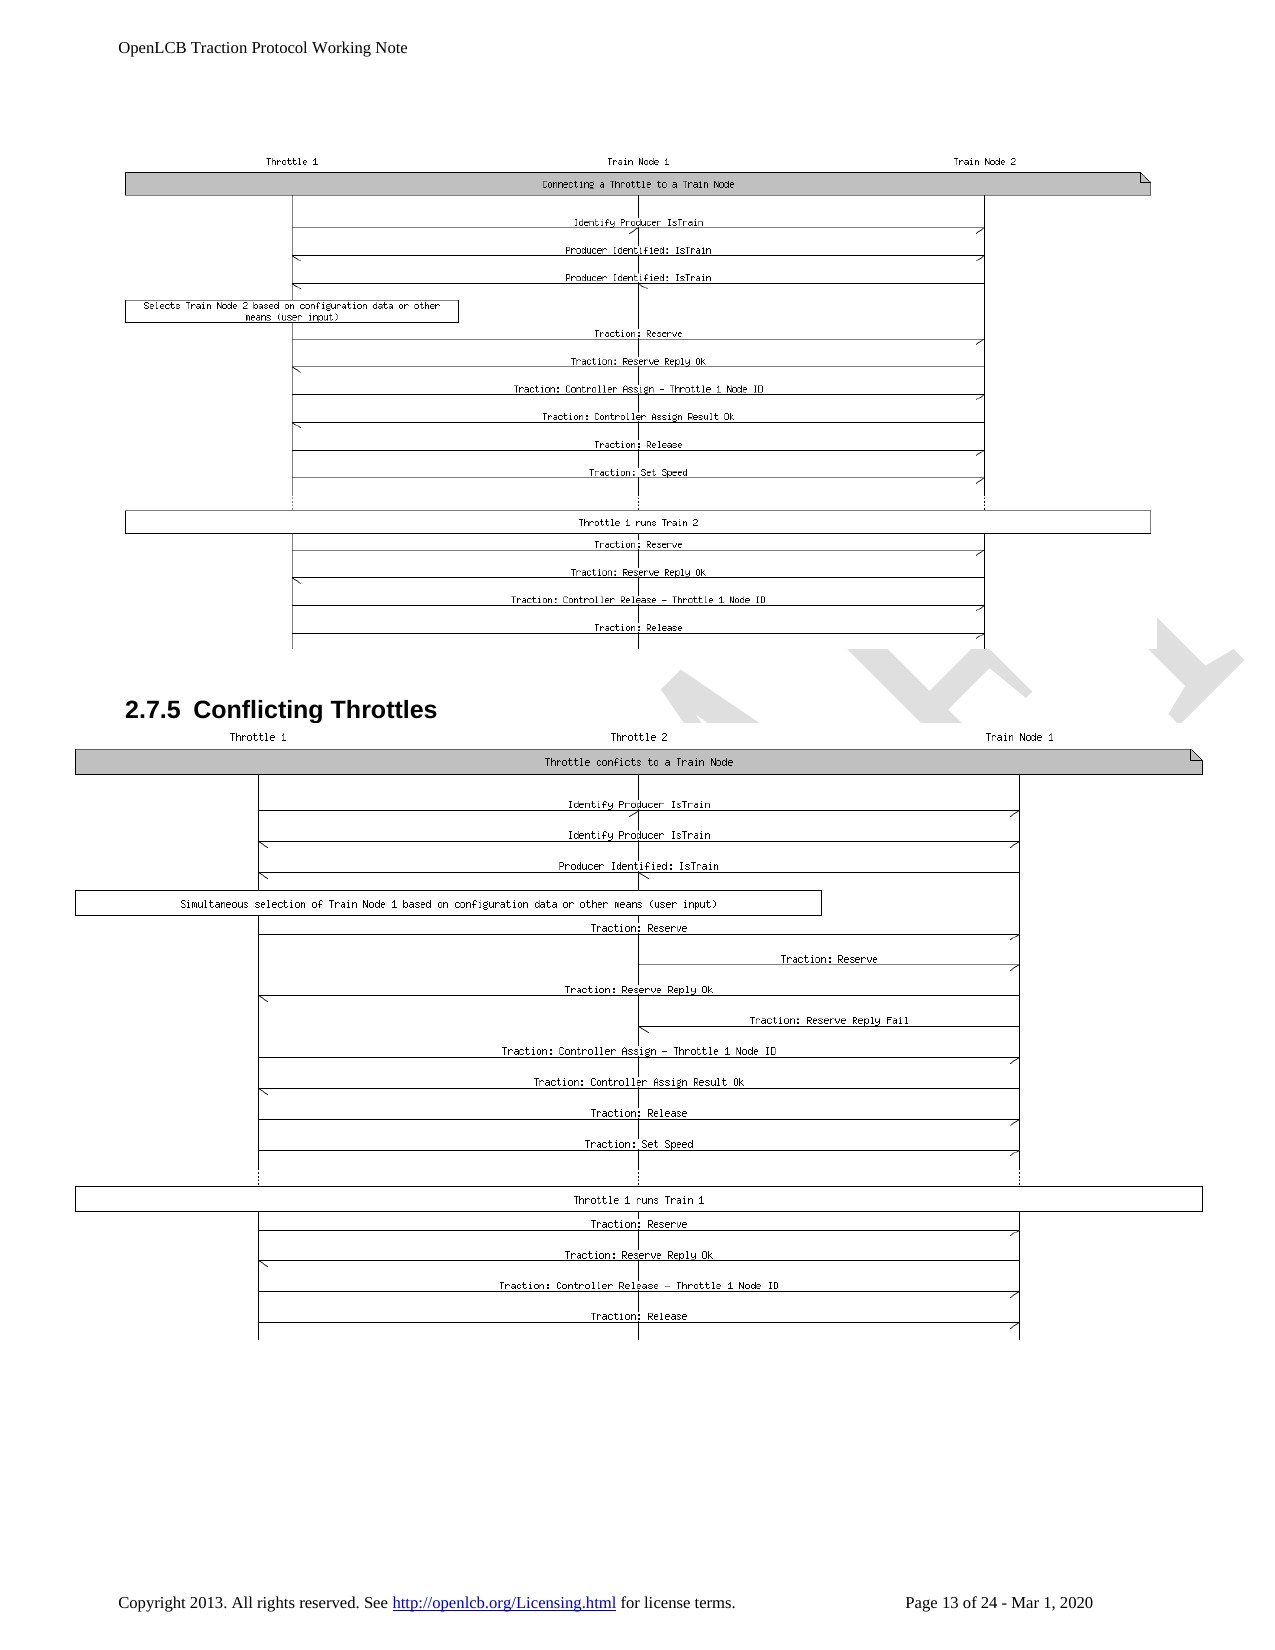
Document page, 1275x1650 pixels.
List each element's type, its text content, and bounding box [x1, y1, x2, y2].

subtitle [720, 695, 920, 723]
subtitle Conflicting Throttles [118, 695, 683, 723]
subtitle [949, 695, 1157, 723]
picture [67, 723, 1208, 1340]
picture [118, 150, 1157, 649]
